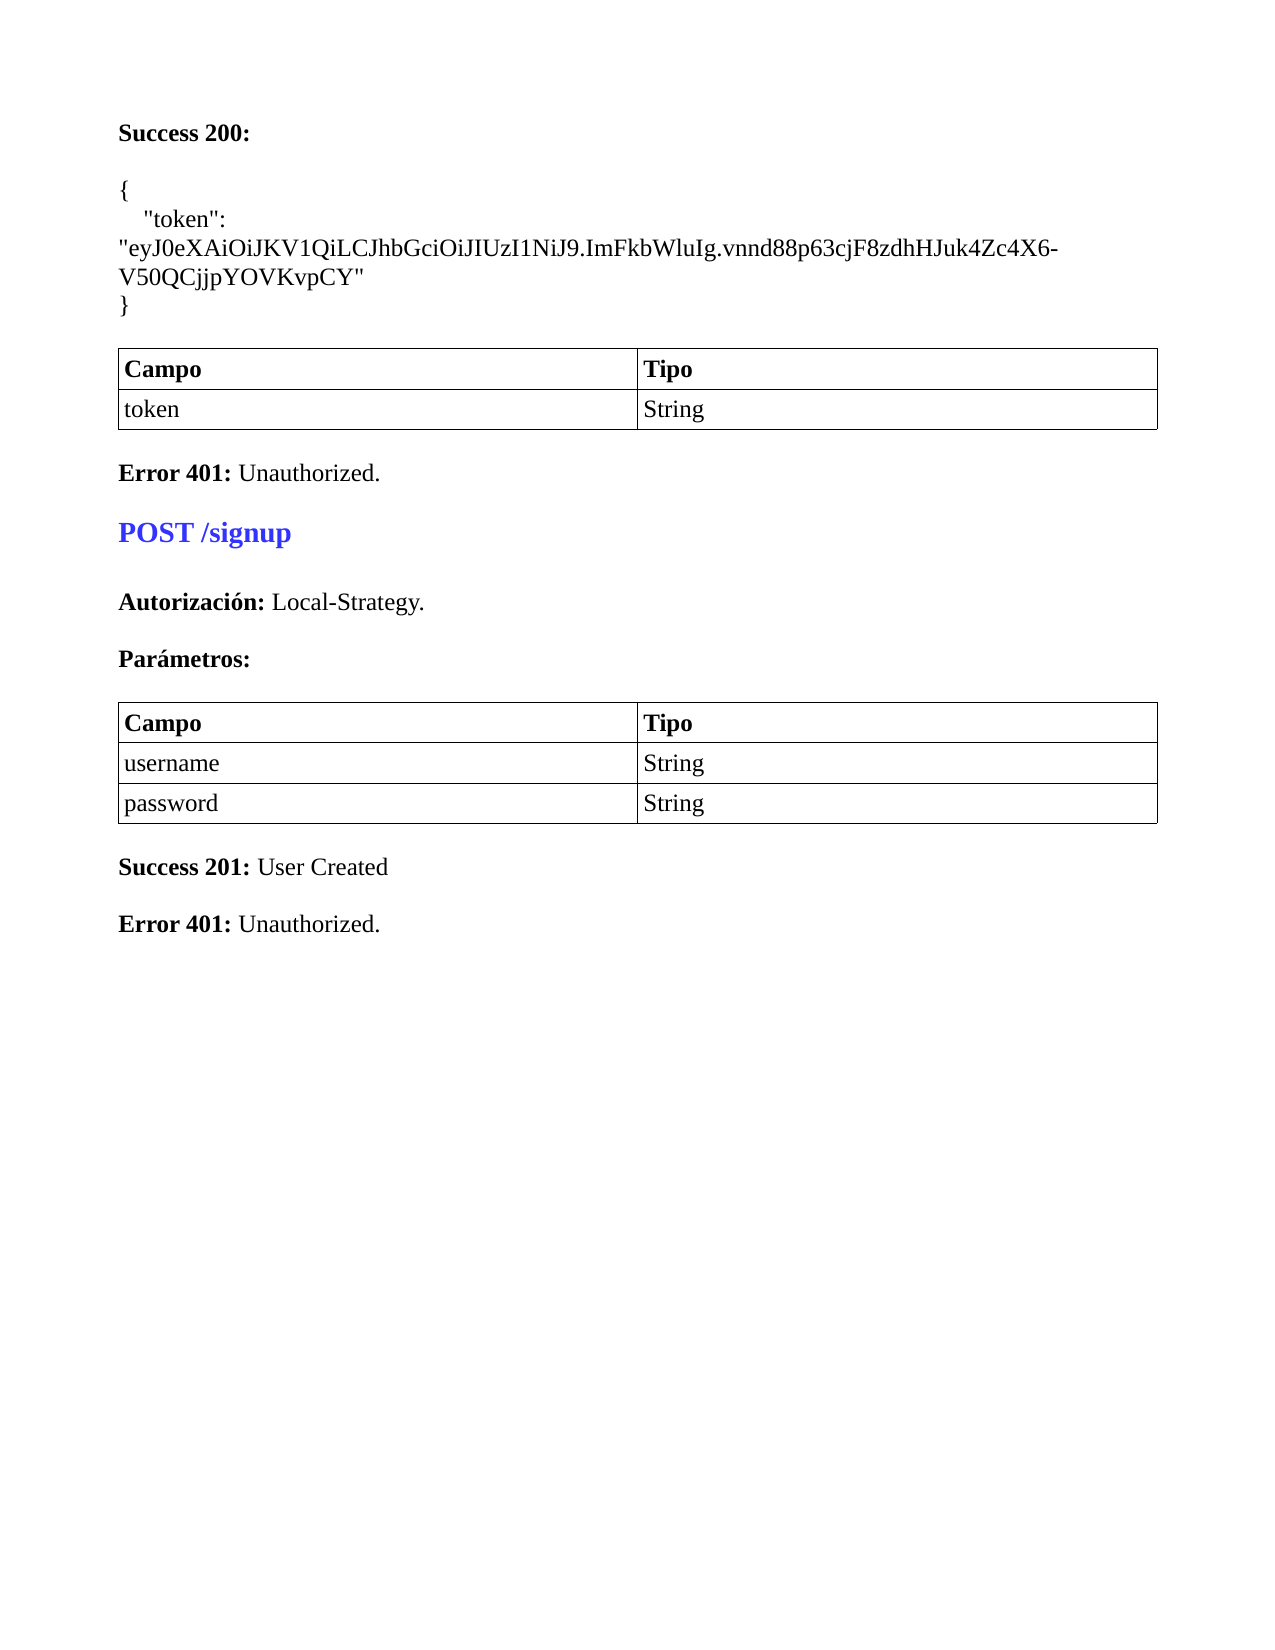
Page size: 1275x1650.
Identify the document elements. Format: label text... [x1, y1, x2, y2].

table_cell token [119, 390, 637, 429]
table_cell String [638, 784, 1157, 823]
table_cell username [119, 743, 637, 783]
table_header Campo [119, 703, 637, 742]
text "token": "eyJ0eXAiOiJKV1QiLCJhbGciOiJIUzI1NiJ9.ImFkbWluIg.vnnd88p63cjF8zdhHJuk4Zc4X6-V50QCjjpYOVKvpCY" [118, 204, 1157, 291]
table_cell String [638, 390, 1157, 429]
table_header Tipo [638, 349, 1157, 388]
table_header Campo [119, 349, 637, 388]
text } [118, 291, 1157, 319]
text Autorización: Local-Strategy. [118, 587, 1157, 616]
text Parámetros: [118, 644, 1157, 673]
text POST /signup [118, 515, 1157, 549]
text Error 401: Unauthorized. [118, 458, 1157, 486]
table_cell String [638, 743, 1157, 783]
table_header Tipo [638, 703, 1157, 742]
text Success 201: User Created [118, 852, 1157, 881]
text Success 200: [118, 118, 1157, 147]
table_cell password [119, 784, 637, 823]
text Error 401: Unauthorized. [118, 909, 1157, 938]
text { [118, 176, 1157, 204]
